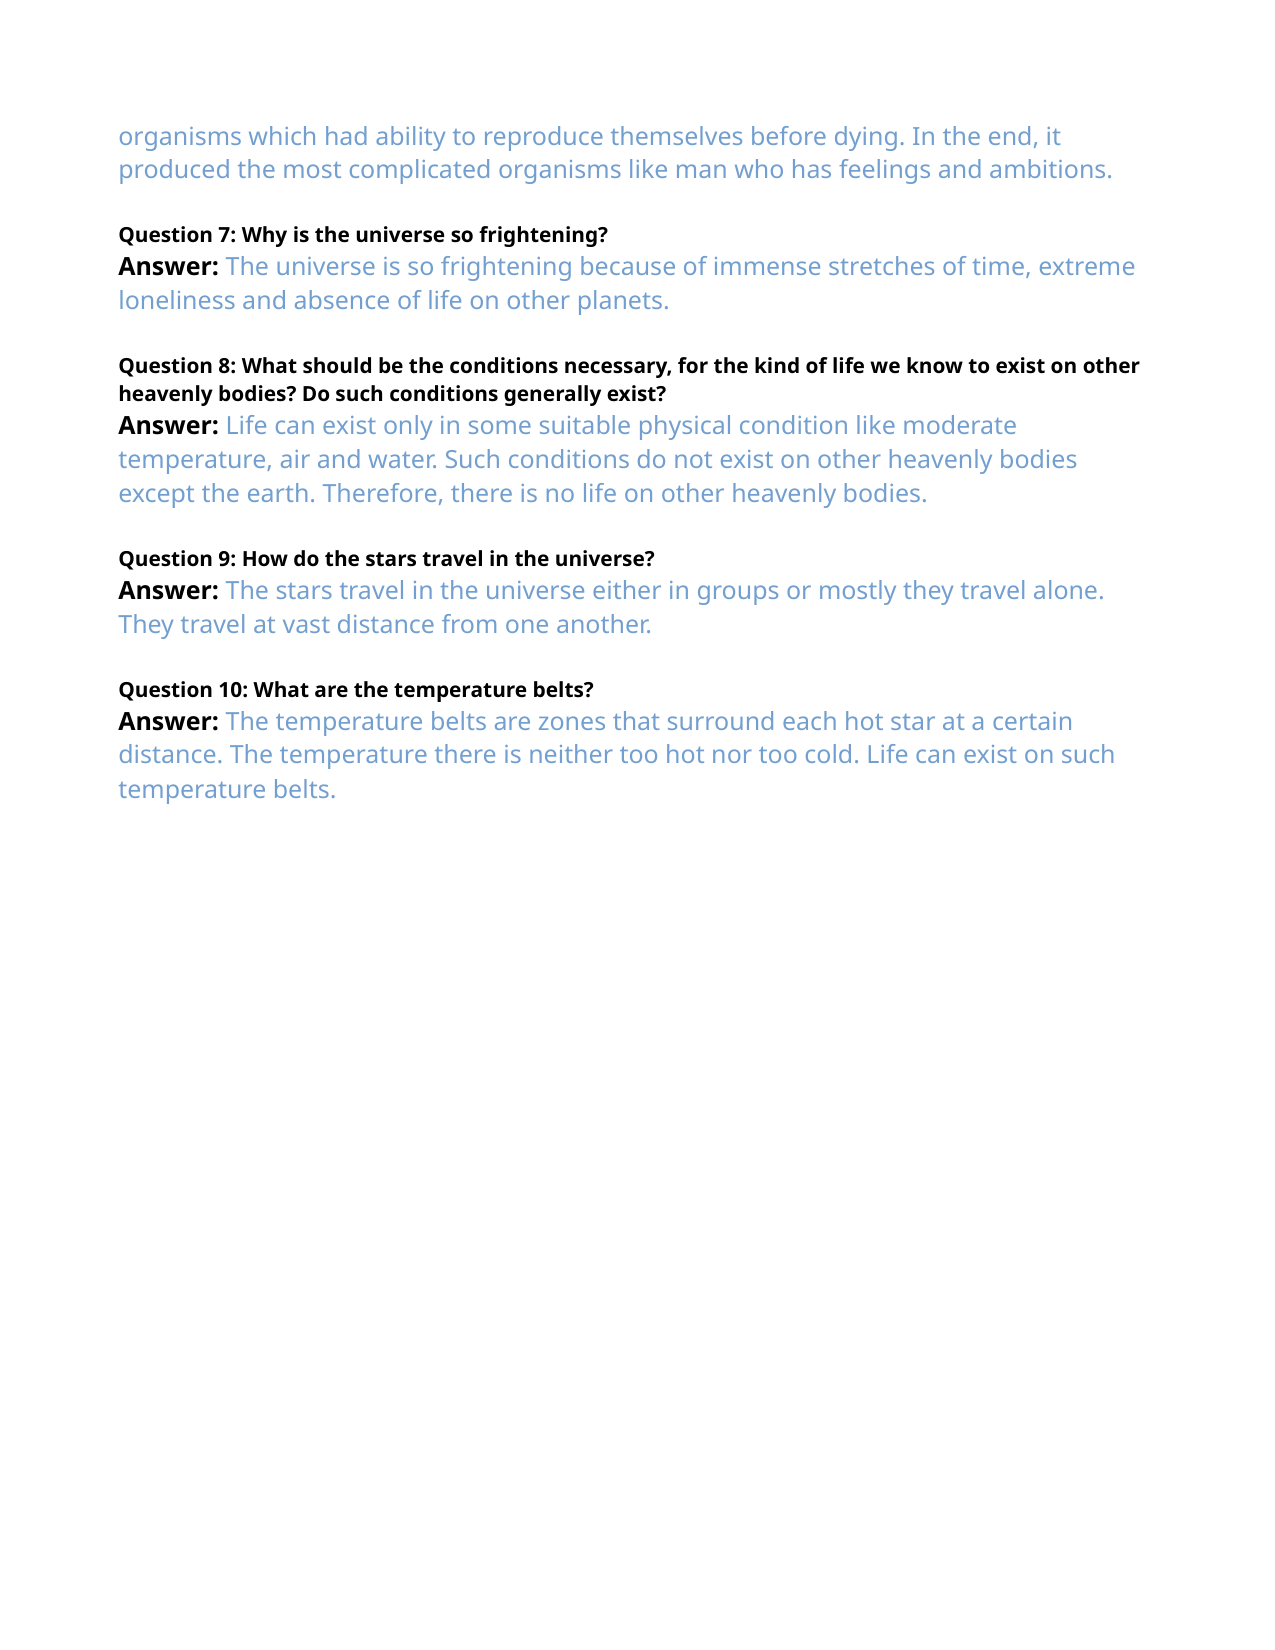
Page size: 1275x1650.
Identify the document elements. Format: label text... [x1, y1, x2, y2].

text organisms which had ability to reproduce themselves before dying. In the end, it produced the most complicated organisms like man who has feelings and ambitions. Question 7: Why is the universe so frightening? Answer: The universe is so frightening because of immense stretches of time, extreme loneliness and absence of life on other planets. Question 8: What should be the conditions necessary, for the kind of life we know to exist on other heavenly bodies? Do such conditions generally exist? Answer: Life can exist only in some suitable physical condition like moderate temperature, air and water. Such conditions do not exist on other heavenly bodies except the earth. Therefore, there is no life on other heavenly bodies. Question 9: How do the stars travel in the universe? Answer: The stars travel in the universe either in groups or mostly they travel alone. They travel at vast distance from one another. Question 10: What are the temperature belts? Answer: The temperature belts are zones that surround each hot star at a certain distance. The temperature there is neither too hot nor too cold. Life can exist on such temperature belts. [118, 118, 1157, 839]
